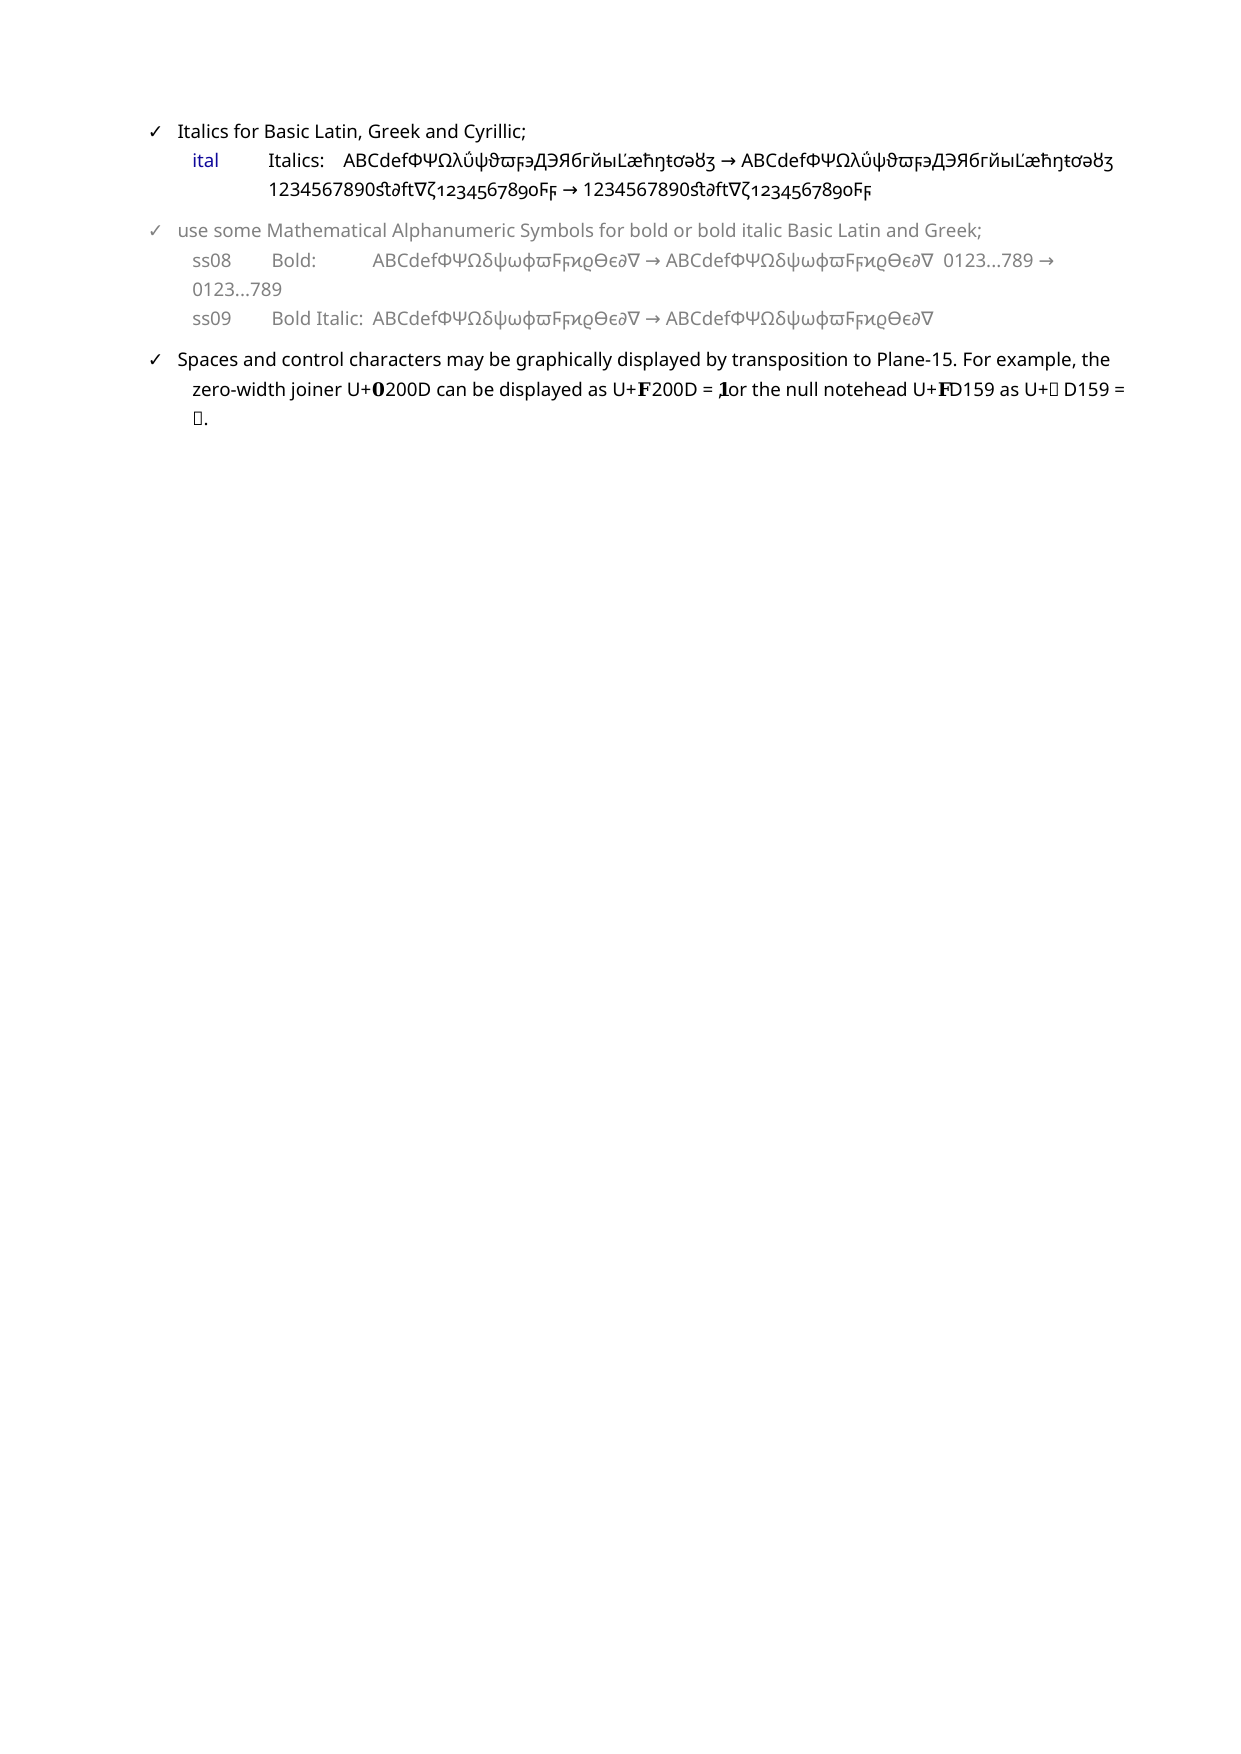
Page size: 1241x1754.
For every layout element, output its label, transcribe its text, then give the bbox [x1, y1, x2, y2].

text ✓ Spaces and control characters may be graphically displayed by transposition to Plane-15. For example, the zero-width joiner U+𝟎200D can be displayed as U+𝐅200D = 󲀍, or the null notehead U+𝟏D159 as U+𝐅D159 = 󽅙. [148, 347, 1122, 431]
text ✓ use some Mathematical Alphanumeric Symbols for bold or bold italic Basic Latin and Greek; ss08 Bold: ABCdefΦΨΩδψωϕϖϜϝϰϱϴϵ∂∇ → ABCdefΦΨΩδψωϕϖϜϝϰϱϴϵ∂∇ 0123...789 → 0123...789 ss09 Bold Italic: ABCdefΦΨΩδψωϕϖϜϝϰϱϴϵ∂∇ → ABCdefΦΨΩδψωϕϖϜϝϰϱϴϵ∂∇ [148, 218, 1122, 331]
text ✓ Italics for Basic Latin, Greek and Cyrillic; ital Italics: ABCdefΦΨΩλΰψϑϖϝ϶ДЭЯбгйыĽæħŋŧơǝȣʒ → ABCdefΦΨΩλΰψϑϖϝ϶ДЭЯбгйыĽæħŋŧơǝȣʒ 1234567890ﬆ∂ft∇ζ1234567890Ϝϝ → 1234567890ﬆ∂ft∇ζ1234567890Ϝϝ [148, 118, 1122, 202]
